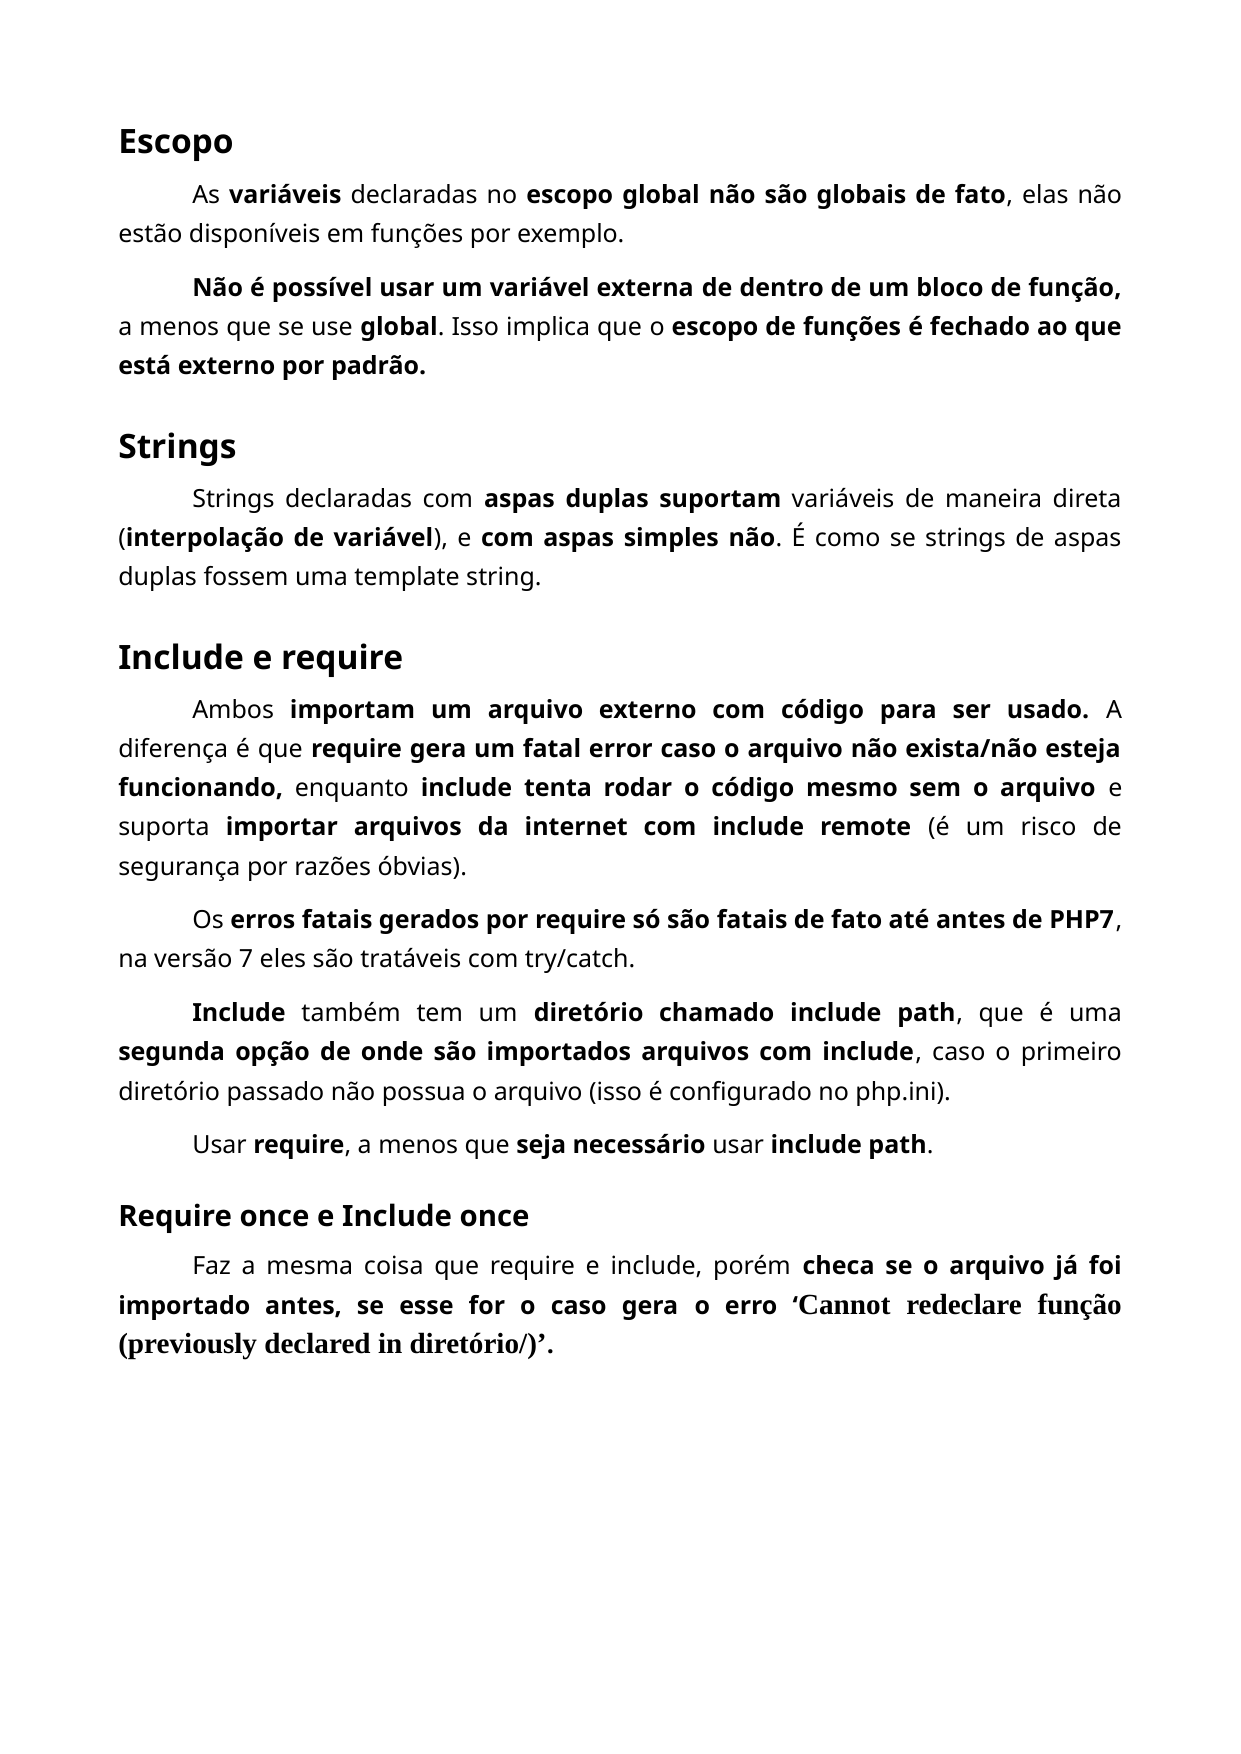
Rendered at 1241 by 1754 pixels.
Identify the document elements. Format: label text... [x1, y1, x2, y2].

subtitle Escopo [118, 118, 1122, 164]
text Faz a mesma coisa que require e include, porém checa se o arquivo já foi importado antes, se esse for o caso gera o erro ‘Cannot redeclare função (previously declared in diretório/)’. [118, 1248, 1122, 1361]
subtitle Require once e Include once [118, 1195, 1122, 1235]
text Include também tem um diretório chamado include path, que é uma segunda opção de onde são importados arquivos com include, caso o primeiro diretório passado não possua o arquivo (isso é configurado no php.ini). [118, 995, 1122, 1107]
text Não é possível usar um variável externa de dentro de um bloco de função, a menos que se use global. Isso implica que o escopo de funções é fechado ao que está externo por padrão. [118, 269, 1122, 382]
text Os erros fatais gerados por require só são fatais de fato até antes de PHP7, na versão 7 eles são tratáveis com try/catch. [118, 902, 1122, 975]
text Strings declaradas com aspas duplas suportam variáveis de maneira direta (interpolação de variável), e com aspas simples não. É como se strings de aspas duplas fossem uma template string. [118, 480, 1122, 593]
text As variáveis declaradas no escopo global não são globais de fato, elas não estão disponíveis em funções por exemplo. [118, 176, 1122, 249]
text Ambos importam um arquivo externo com código para ser usado. A diferença é que require gera um fatal error caso o arquivo não exista/não esteja funcionando, enquanto include tenta rodar o código mesmo sem o arquivo e suporta importar arquivos da internet com include remote (é um risco de segurança por razões óbvias). [118, 692, 1122, 882]
text Usar require, a menos que seja necessário usar include path. [118, 1127, 1122, 1161]
subtitle Strings [118, 422, 1122, 468]
subtitle Include e require [118, 633, 1122, 679]
